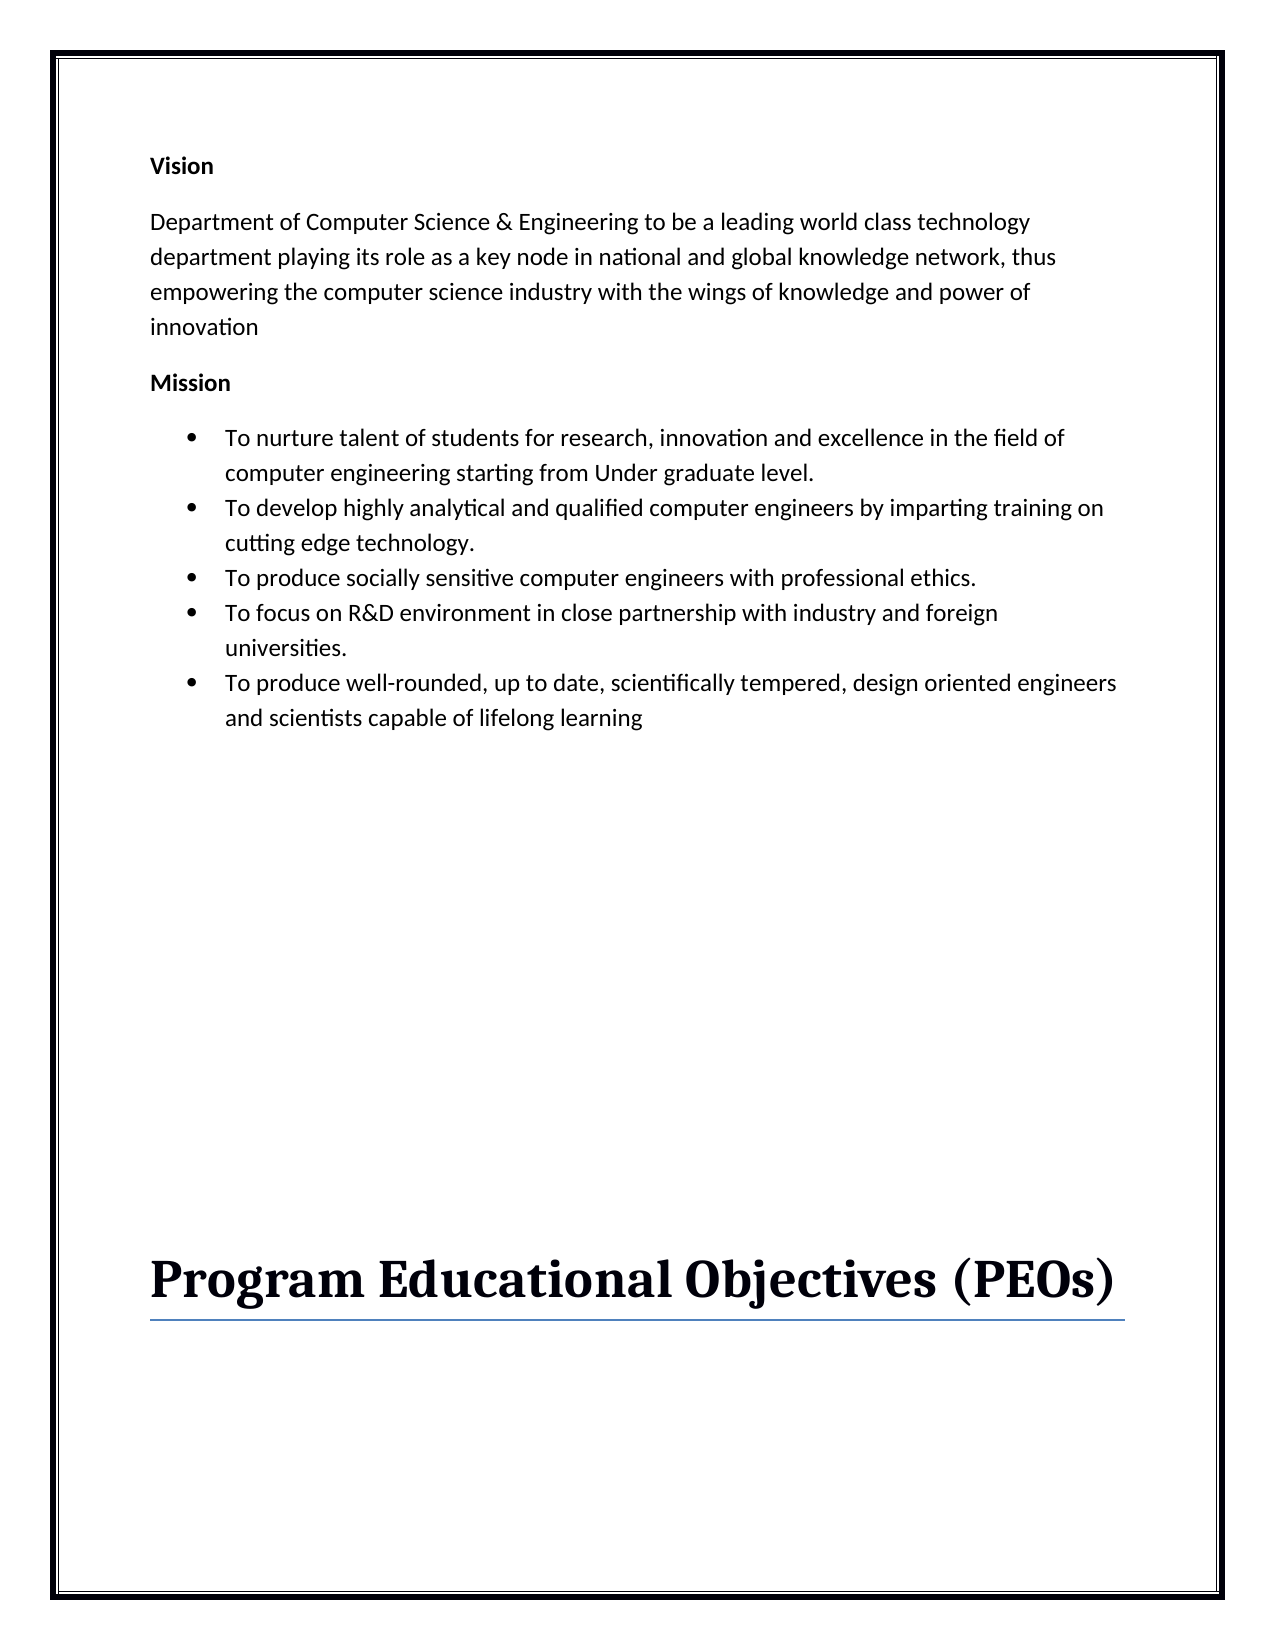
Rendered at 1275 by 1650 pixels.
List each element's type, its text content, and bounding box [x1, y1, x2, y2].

list To produce well-rounded, up to date, scientifically tempered, design oriented engineers and scientists capable of lifelong learning [187, 667, 1125, 733]
list To produce socially sensitive computer engineers with professional ethics. [187, 562, 1125, 593]
list To develop highly analytical and qualified computer engineers by imparting training on cutting edge technology. [187, 492, 1125, 558]
text Mission [150, 367, 1125, 397]
list To focus on R&D environment in close partnership with industry and foreign universities. [187, 597, 1125, 663]
list To nurture talent of students for research, innovation and excellence in the field of computer engineering starting from Under graduate level. [187, 422, 1125, 488]
text Vision [150, 150, 1125, 181]
text Department of Computer Science & Engineering to be a leading world class technology department playing its role as a key node in national and global knowledge network, thus empowering the computer science industry with the wings of knowledge and power of innovation [150, 206, 1125, 341]
title Program Educational Objectives (PEOs) [150, 1248, 1125, 1319]
